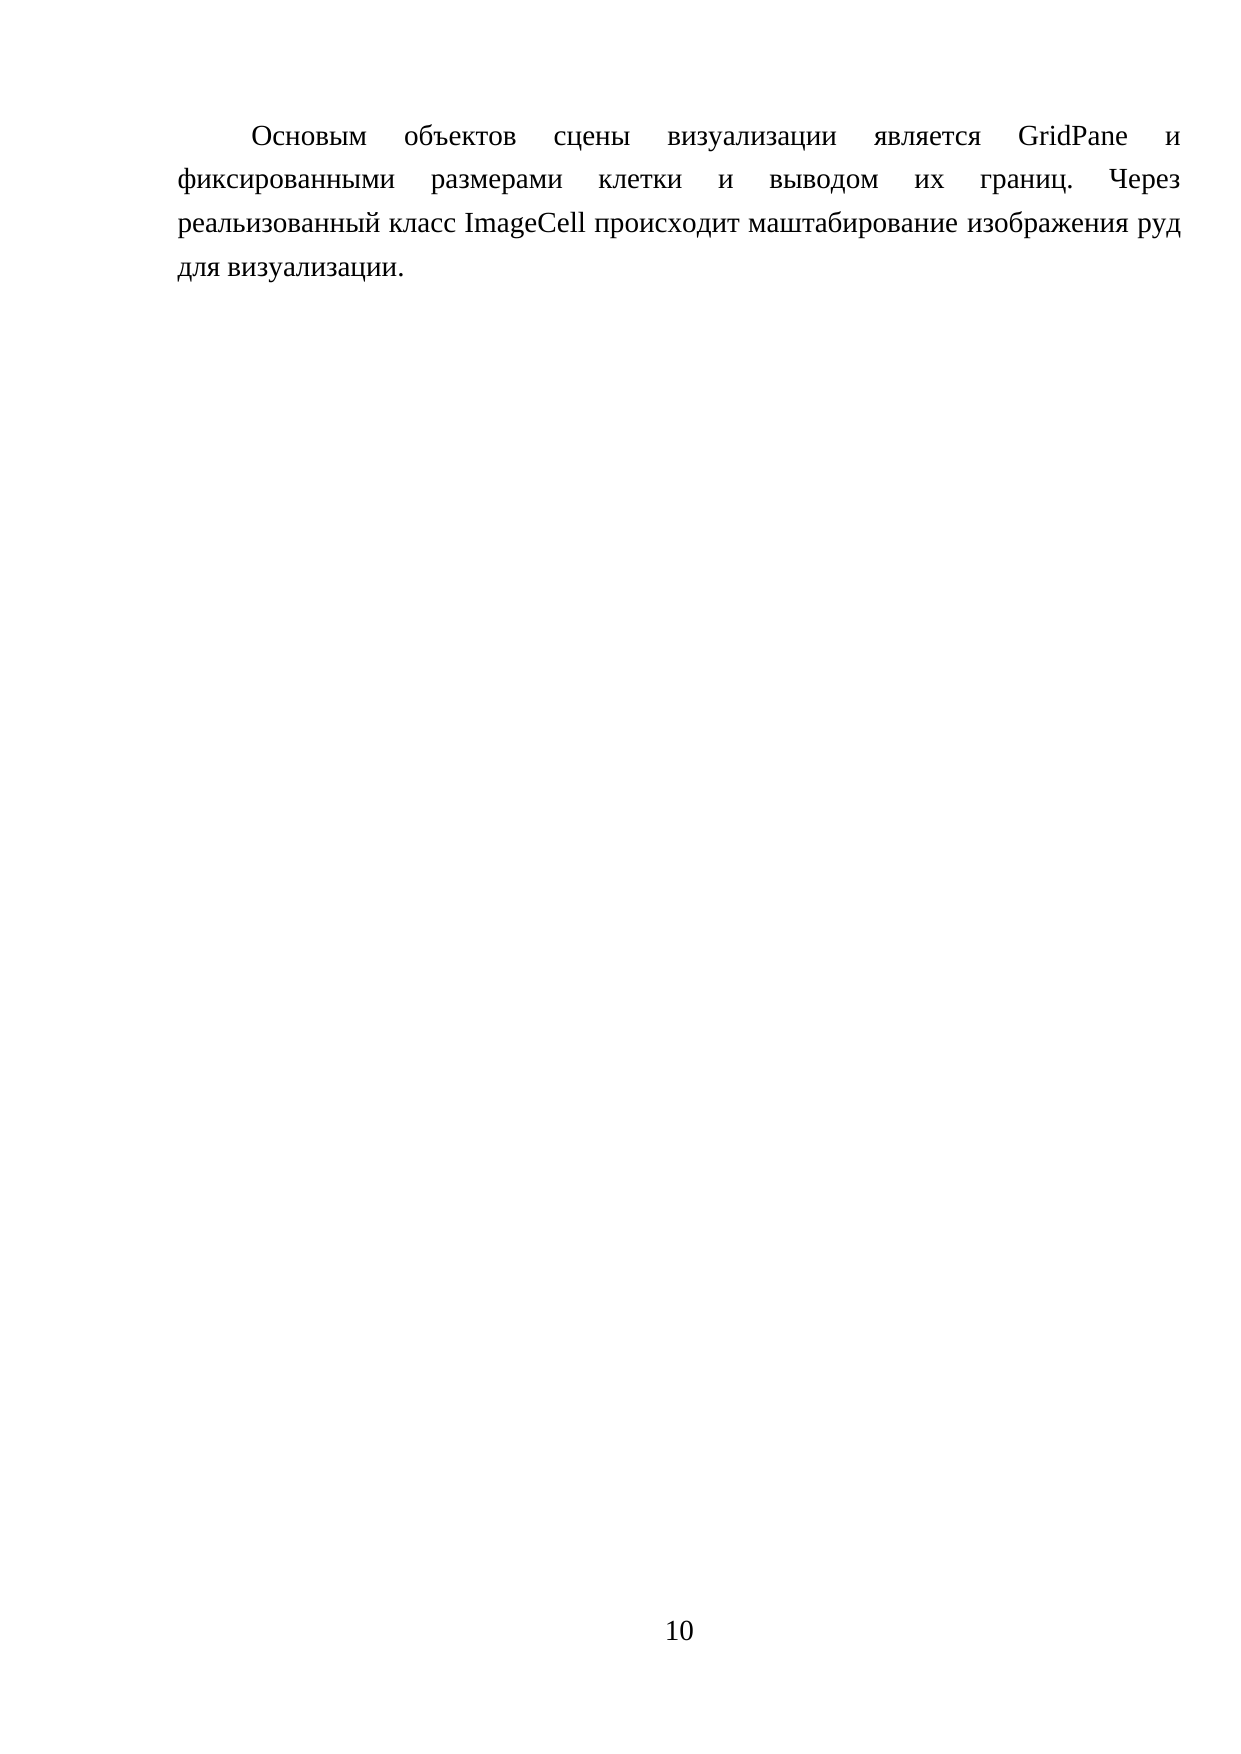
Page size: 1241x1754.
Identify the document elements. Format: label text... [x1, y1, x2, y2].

text Основым объектов сцены визуализации является GridPane и фиксированными размерами клетки и выводом их границ. Через реальизованный класс ImageCell происходит маштабирование изображения руд для визуализации. [177, 118, 1181, 282]
